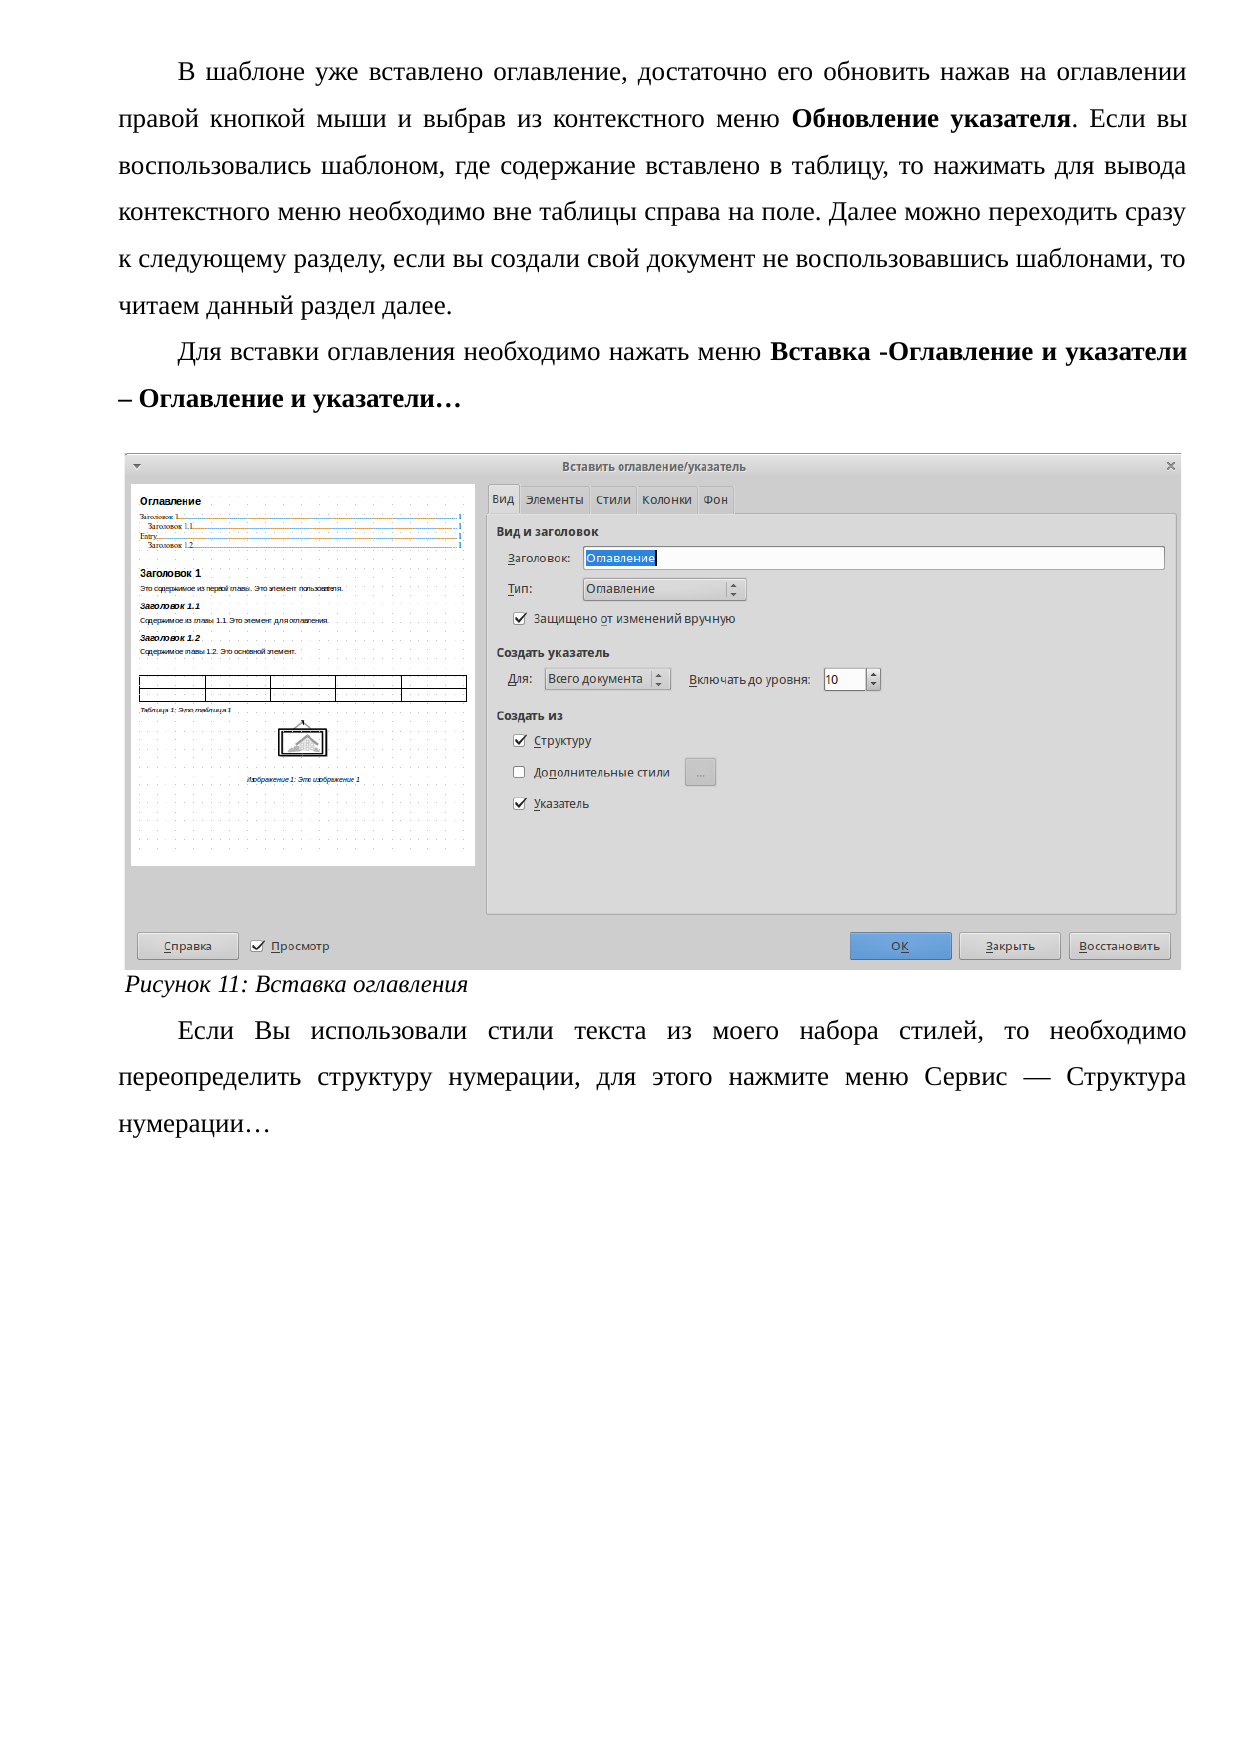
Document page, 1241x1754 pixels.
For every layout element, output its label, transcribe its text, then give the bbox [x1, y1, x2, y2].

text В шаблоне уже вставлено оглавление, достаточно его обновить нажав на оглавлении правой кнопкой мыши и выбрав из контекстного меню Обновление указателя. Если вы воспользовались шаблоном, где содержание вставлено в таблицу, то нажимать для вывода контекстного меню необходимо вне таблицы справа на поле. Далее можно переходить сразу к следующему разделу, если вы создали свой документ не воспользовавшись шаблонами, то читаем данный раздел далее. [118, 55, 1188, 320]
text Для вставки оглавления необходимо нажать меню Вставка -Оглавление и указатели – Оглавление и указатели… [118, 335, 1188, 413]
picture [124, 453, 1182, 970]
text Если Вы использовали стили текста из моего набора стилей, то необходимо переопределить структуру нумерации, для этого нажмите меню Сервис — Структура нумерации… [118, 429, 1188, 1138]
text Рисунок 11: Вставка оглавления [124, 970, 1181, 998]
